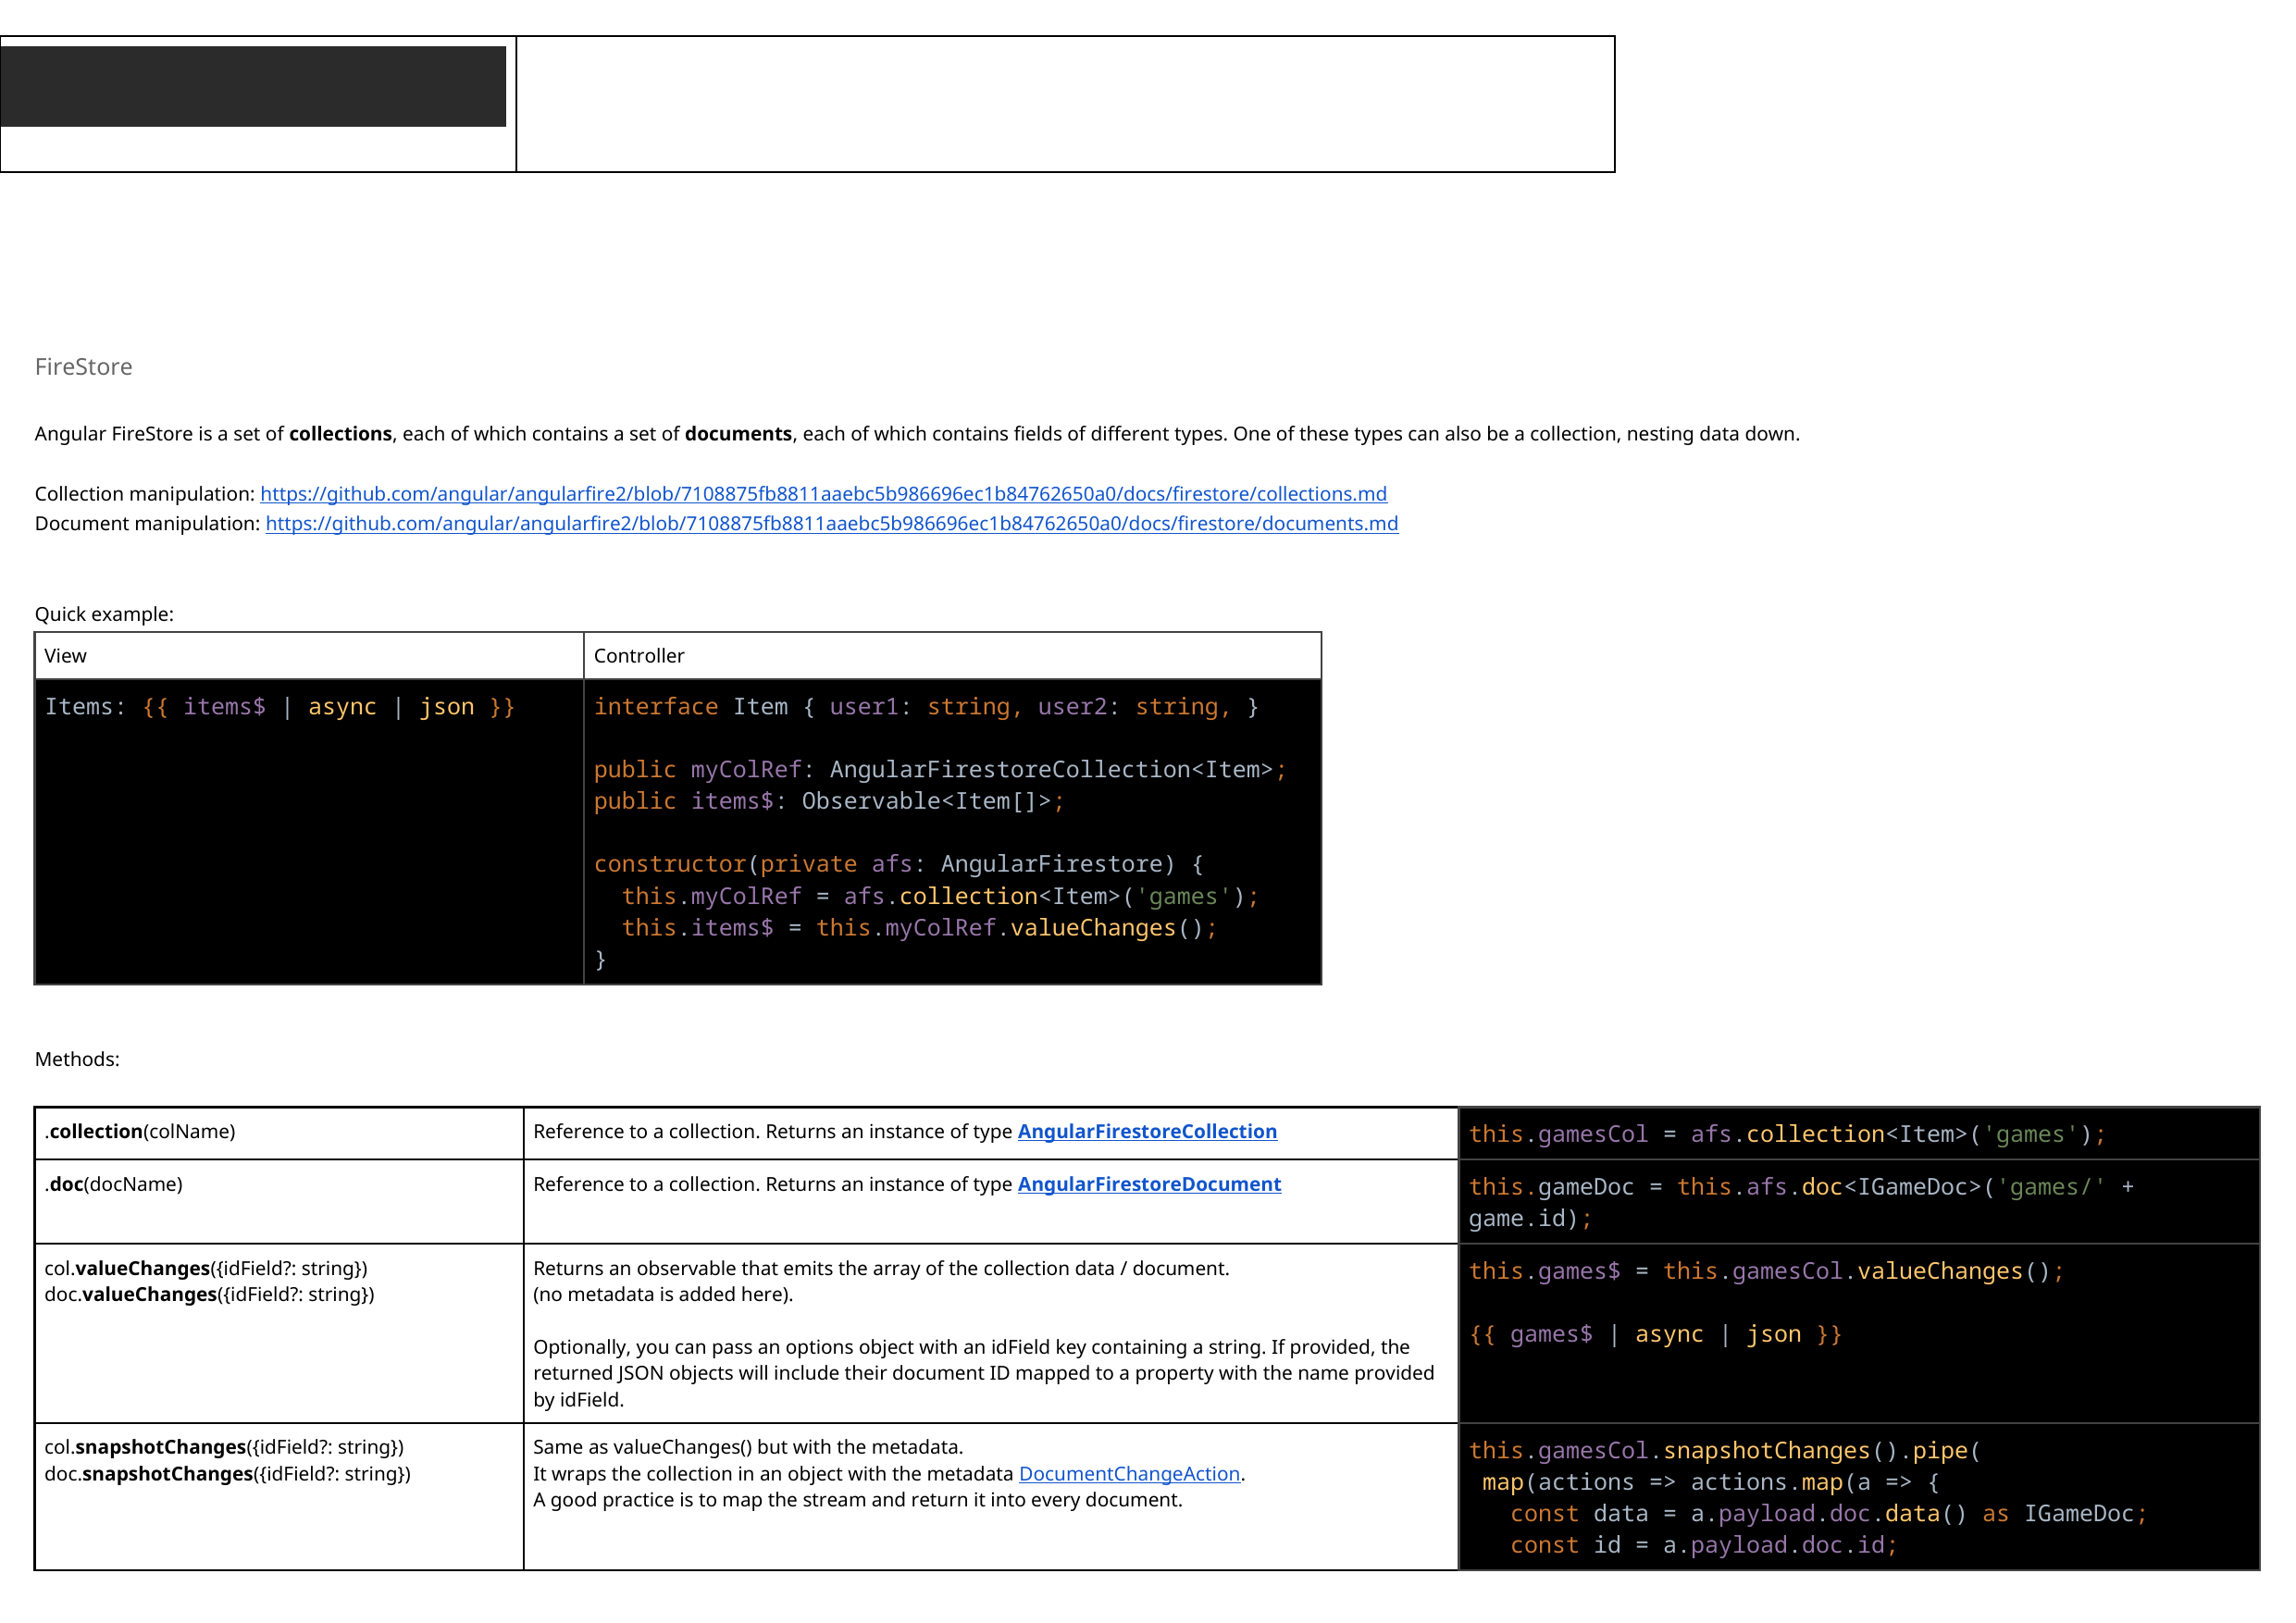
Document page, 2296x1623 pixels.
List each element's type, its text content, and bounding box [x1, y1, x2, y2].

text Angular FireStore is a set of collections, each of which contains a set of documents, each of which contains fields of different types. One of these types can also be a collection, nesting data down. [34, 420, 2261, 446]
table_cell col.snapshotChanges({idField?: string}) doc.snapshotChanges({idField?: string}) [36, 1424, 523, 1569]
table_cell .doc(docName) [36, 1160, 523, 1243]
table_cell col.valueChanges({idField?: string}) doc.valueChanges({idField?: string}) [36, 1245, 523, 1422]
text Document manipulation: https://github.com/angular/angularfire2/blob/7108875fb8811aaebc5b986696ec1b84762650a0/docs/firestore/documents.md [34, 511, 2261, 537]
table_header this.gamesCol = afs.collection<Item>('games'); [1460, 1109, 2259, 1158]
table_cell import { Firestore, collection, doc, getDoc, getDocs, query, where, onSnapshot } from '@angular/fire/firestore'; @Component({ selector: 'app-root', templateUrl: './app.component.html', styleUrls: ['./app.component.scss'] }) export class AppComponent { usersRef; usersDocs; usersSnapshot; constructor(private firestore: Firestore) {} async ngOnInit() { this.usersRef = collection(this.firestore, 'users'); // Get a collection snapshot with filters const q = query(this.usersRef, where('name', '!=', 'Joel')); this.usersDocs = await getDocs(q); this.usersSnapshot = this.usersDocs.docs.map((user) => user.data()); // Get a document snapshot const docRef = doc(this.firestore, 'users', 'y5YzN30wrF5ZVKCoDK1x'); const docSnap = await getDoc(docRef); if (docSnap.exists()) { console.log("Document data:", docSnap.data()); } // To get updates every time the document changes const unsub = onSnapshot(docRef, { includeMetadataChanges: true }, (doc) => { console.log("Current data: ", doc.data()); }); } } [1, 37, 515, 170]
text Quick example: [34, 601, 2261, 627]
table_cell this.games$ = this.gamesCol.valueChanges(); {{ games$ | async | json }} [1460, 1245, 2259, 1422]
table_cell Same as valueChanges() but with the metadata. It wraps the collection in an object with the metadata DocumentChangeAction. A good practice is to map the stream and return it into every document. [525, 1424, 1458, 1569]
table_cell Returns an observable that emits the array of the collection data / document. (no metadata is added here). Optionally, you can pass an options object with an idField key containing a string. If provided, the returned JSON objects will include their document ID mapped to a property with the name provided by idField. [525, 1245, 1458, 1422]
subtitle FireStore [34, 351, 2261, 382]
table_cell Items: {{ items$ | async | json }} [36, 680, 583, 984]
table_header Reference to a collection. Returns an instance of type AngularFirestoreCollection [525, 1109, 1458, 1158]
text Methods: [34, 1046, 2261, 1072]
table_header View [36, 633, 583, 678]
table_header Controller [585, 633, 1321, 678]
text Collection manipulation: https://github.com/angular/angularfire2/blob/7108875fb8811aaebc5b986696ec1b84762650a0/docs/firestore/collections.md [34, 480, 2261, 506]
table_cell this.gamesCol.snapshotChanges().pipe( map(actions => actions.map(a => { const data = a.payload.doc.data() as IGameDoc; const id = a.payload.doc.id; [1460, 1424, 2259, 1569]
table_cell this.gameDoc = this.afs.doc<IGameDoc>('games/' + game.id); [1460, 1160, 2259, 1243]
table_cell Reference to a collection. Returns an instance of type AngularFirestoreDocument [525, 1160, 1458, 1243]
table_cell interface Item { user1: string, user2: string, } public myColRef: AngularFirestoreCollection<Item>; public items$: Observable<Item[]>; constructor(private afs: AngularFirestore) { this.myColRef = afs.collection<Item>('games'); this.items$ = this.myColRef.valueChanges(); } [585, 680, 1321, 984]
table_header .collection(colName) [36, 1109, 523, 1158]
table_cell [517, 37, 1614, 170]
